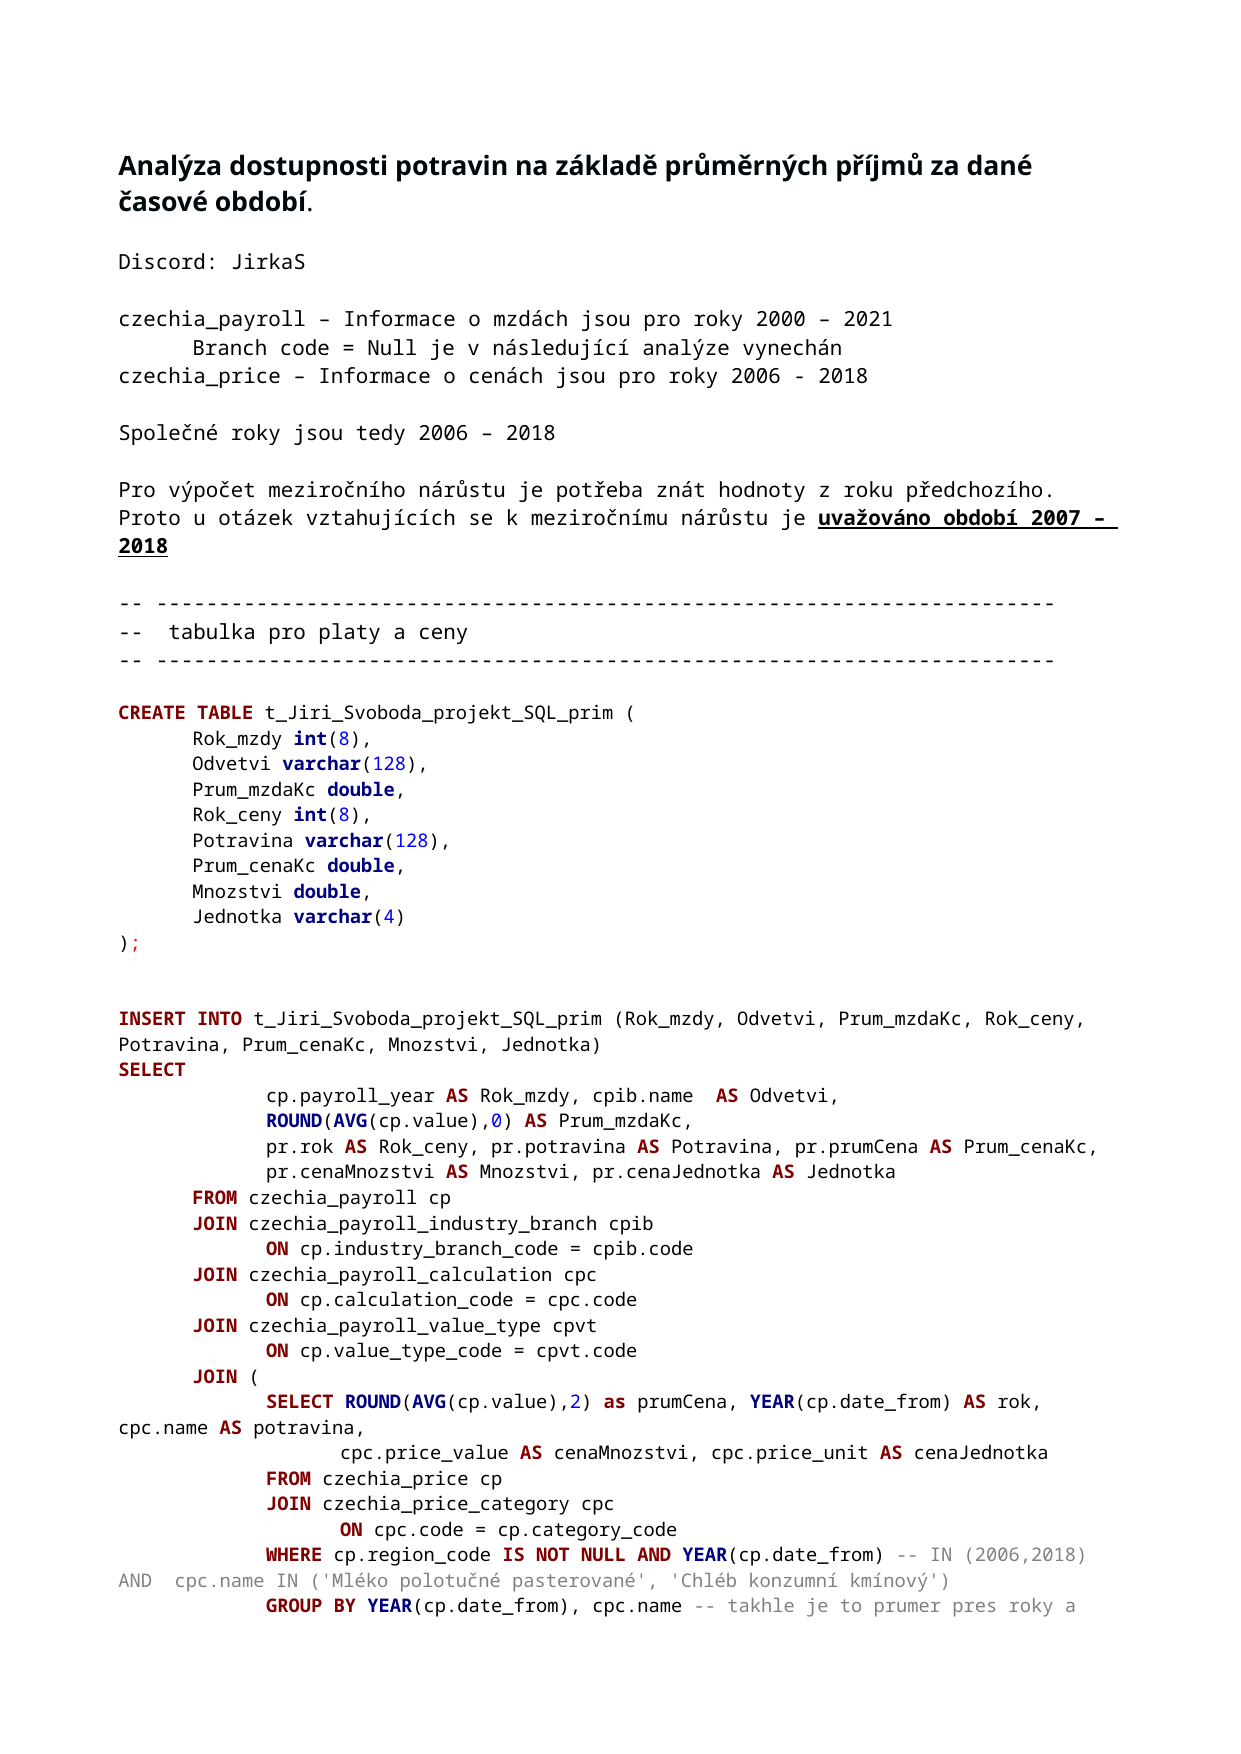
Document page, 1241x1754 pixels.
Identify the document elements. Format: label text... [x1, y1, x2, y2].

text ); [118, 929, 1122, 954]
text GROUP BY YEAR(cp.date_from), cpc.name -- takhle je to prumer pres roky a [118, 1593, 1122, 1618]
text SELECT [118, 1057, 1122, 1082]
text ROUND(AVG(cp.value),0) AS Prum_mzdaKc, [118, 1108, 1122, 1133]
text JOIN czechia_payroll_value_type cpvt [118, 1312, 1122, 1337]
text -- ------------------------------------------------------------------------ [118, 588, 1122, 617]
text Rok_ceny int(8), [118, 801, 1122, 827]
text Prum_cenaKc double, [118, 852, 1122, 878]
text ON cp.value_type_code = cpvt.code [118, 1337, 1122, 1363]
text INSERT INTO t_Jiri_Svoboda_projekt_SQL_prim (Rok_mzdy, Odvetvi, Prum_mzdaKc, Rok_ceny, Potravina, Prum_cenaKc, Mnozstvi, Jednotka) [118, 1006, 1122, 1057]
text SELECT ROUND(AVG(cp.value),2) as prumCena, YEAR(cp.date_from) AS rok, cpc.name AS potravina, [118, 1388, 1122, 1439]
text Mnozstvi double, [118, 878, 1122, 903]
text CREATE TABLE t_Jiri_Svoboda_projekt_SQL_prim ( [118, 699, 1122, 725]
text Pro výpočet meziročního nárůstu je potřeba znát hodnoty z roku předchozího. Proto u otázek vztahujících se k meziročnímu nárůstu je uvažováno období 2007 – 2018 [118, 475, 1122, 560]
text ON cp.industry_branch_code = cpib.code [118, 1235, 1122, 1261]
text FROM czechia_payroll cp [118, 1184, 1122, 1210]
text pr.rok AS Rok_ceny, pr.potravina AS Potravina, pr.prumCena AS Prum_cenaKc, [118, 1133, 1122, 1159]
text JOIN czechia_payroll_calculation cpc [118, 1261, 1122, 1286]
text Discord: JirkaS [118, 247, 1122, 276]
text Společné roky jsou tedy 2006 – 2018 [118, 418, 1122, 446]
text JOIN czechia_payroll_industry_branch cpib [118, 1210, 1122, 1235]
text Rok_mzdy int(8), [118, 725, 1122, 750]
text JOIN czechia_price_category cpc [118, 1491, 1122, 1516]
text cpc.price_value AS cenaMnozstvi, cpc.price_unit AS cenaJednotka [118, 1439, 1122, 1465]
text ON cp.calculation_code = cpc.code [118, 1286, 1122, 1312]
text Odvetvi varchar(128), [118, 750, 1122, 776]
text czechia_price – Informace o cenách jsou pro roky 2006 - 2018 [118, 361, 1122, 389]
text Branch code = Null je v následující analýze vynechán [118, 333, 1122, 361]
text pr.cenaMnozstvi AS Mnozstvi, pr.cenaJednotka AS Jednotka [118, 1159, 1122, 1184]
text cp.payroll_year AS Rok_mzdy, cpib.name AS Odvetvi, [118, 1082, 1122, 1108]
text -- tabulka pro platy a ceny [118, 617, 1122, 645]
text -- ------------------------------------------------------------------------ [118, 645, 1122, 674]
text WHERE cp.region_code IS NOT NULL AND YEAR(cp.date_from) -- IN (2006,2018) AND cpc.name IN ('Mléko polotučné pasterované', 'Chléb konzumní kmínový') [118, 1542, 1122, 1593]
text Prum_mzdaKc double, [118, 776, 1122, 801]
text Jednotka varchar(4) [118, 903, 1122, 929]
text FROM czechia_price cp [118, 1465, 1122, 1491]
text Potravina varchar(128), [118, 827, 1122, 852]
text ON cpc.code = cp.category_code [118, 1516, 1122, 1542]
text czechia_payroll – Informace o mzdách jsou pro roky 2000 – 2021 [118, 304, 1122, 333]
text Analýza dostupnosti potravin na základě průměrných příjmů za dané časové období. [118, 147, 1122, 219]
text JOIN ( [118, 1363, 1122, 1388]
